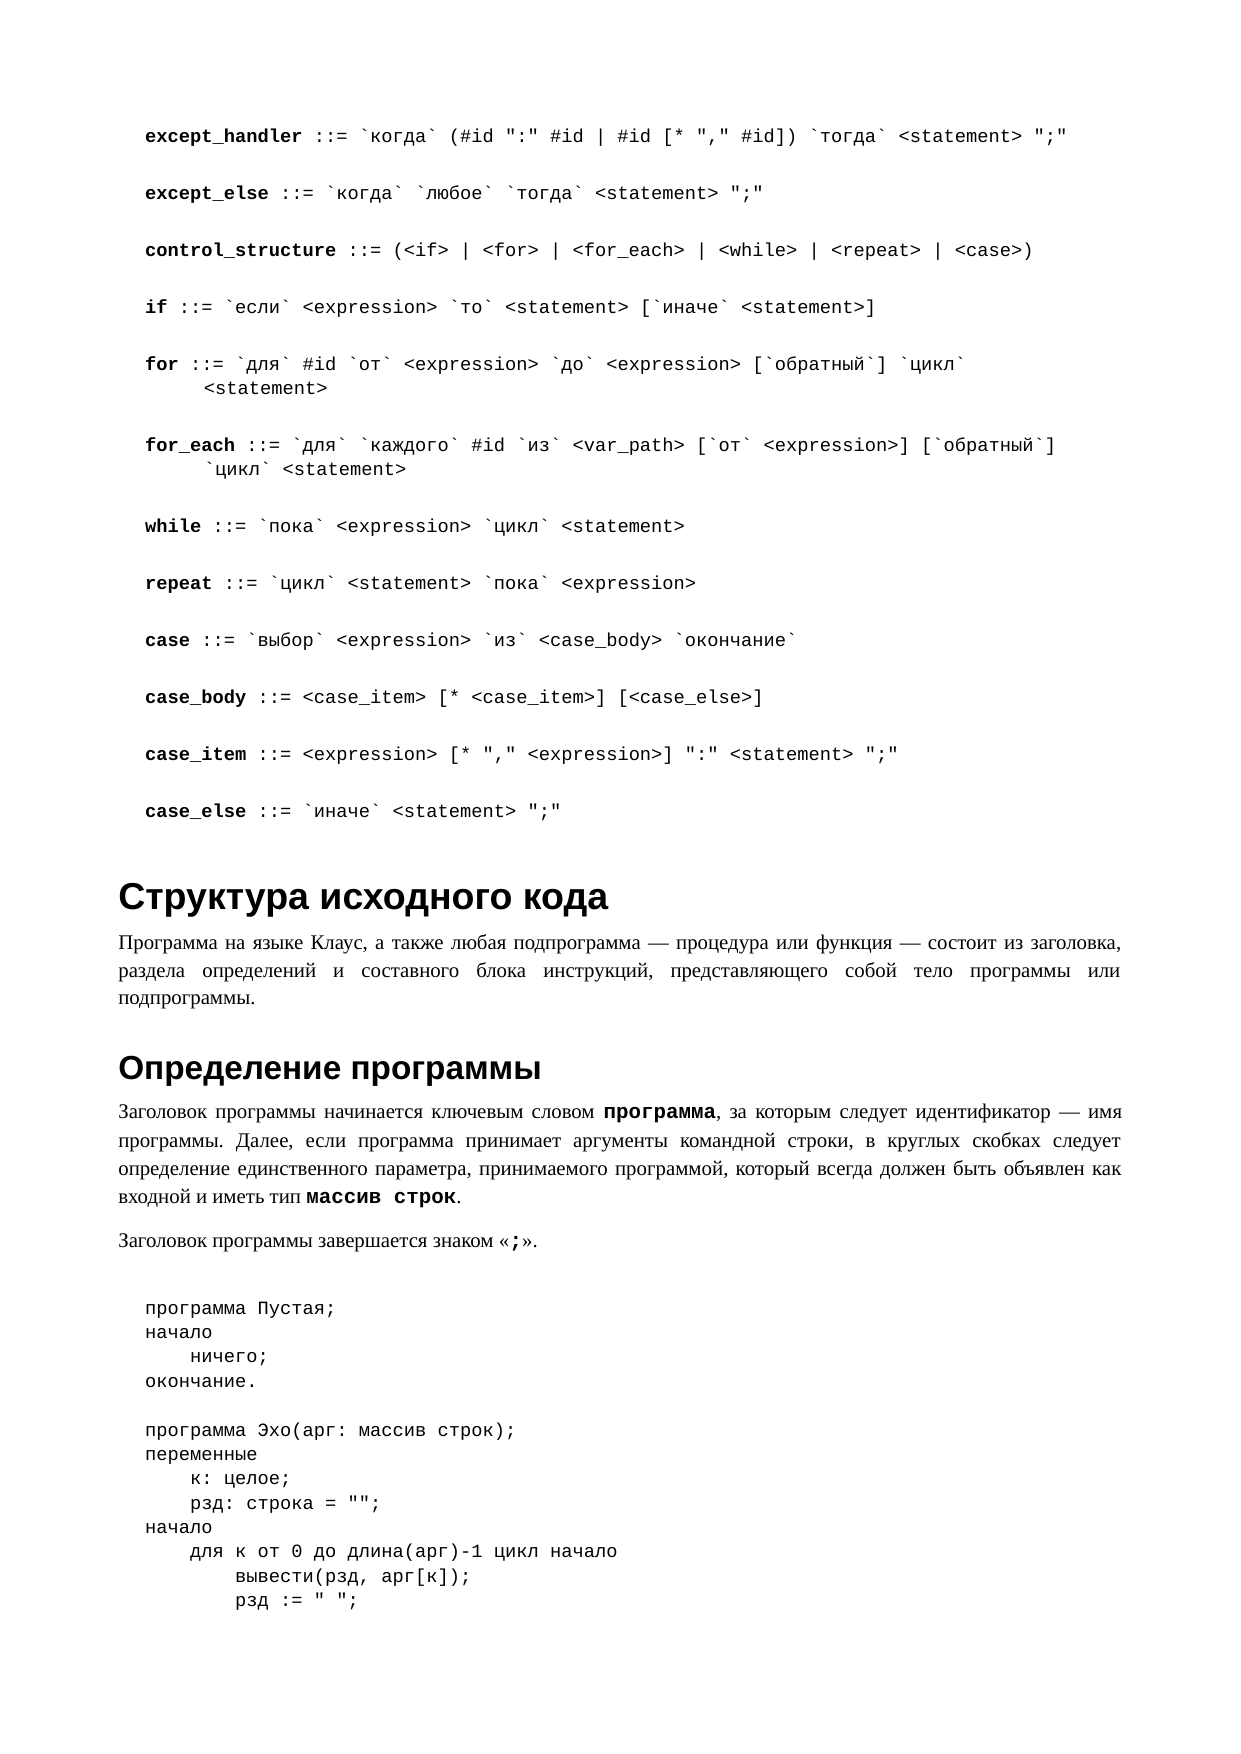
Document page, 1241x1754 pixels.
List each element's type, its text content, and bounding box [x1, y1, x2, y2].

text Заголовок программы начинается ключевым словом программа, за которым следует идентификатор — имя программы. Далее, если программа принимает аргументы командной строки, в круглых скобках следует определение единственного параметра, принимаемого программой, который всегда должен быть объявлен как входной и иметь тип массив строк. [118, 1099, 1122, 1209]
text except_handler ::= `когда` (#id ":" #id | #id [* "," #id]) `тогда` <statement> ";" [136, 118, 1104, 148]
text программа Пустая; начало ничего; окончание. [136, 1290, 1104, 1393]
text for_each ::= `для` `каждого` #id `из` <var_path> [`от` <expression>] [`обратный`] `цикл` <statement> [136, 427, 1104, 481]
subtitle Определение программы [118, 1048, 1122, 1087]
text while ::= `пока` <expression> `цикл` <statement> [136, 508, 1104, 538]
text Программа на языке Клаус, а также любая подпрограмма — процедура или функция — состоит из заголовка, раздела определений и составного блока инструкций, представляющего собой тело программы или подпрограммы. [118, 930, 1122, 1009]
subtitle Структура исходного кода [118, 874, 1122, 917]
text control_structure ::= (<if> | <for> | <for_each> | <while> | <repeat> | <case>) [136, 232, 1104, 262]
text Заголовок программы завершается знаком «;». [118, 1228, 1122, 1253]
text программа Эхо(арг: массив строк); переменные к: целое; рзд: строка = ""; начало для к от 0 до длина(арг)-1 цикл начало вывести(рзд, арг[к]); рзд := " "; [136, 1412, 1104, 1621]
text case_body ::= <case_item> [* <case_item>] [<case_else>] [136, 679, 1104, 709]
text case_item ::= <expression> [* "," <expression>] ":" <statement> ";" [136, 736, 1104, 766]
text case_else ::= `иначе` <statement> ";" [136, 792, 1104, 831]
text case ::= `выбор` <expression> `из` <case_body> `окончание` [136, 622, 1104, 652]
text if ::= `если` <expression> `то` <statement> [`иначе` <statement>] [136, 289, 1104, 319]
text except_else ::= `когда` `любое` `тогда` <statement> ";" [136, 175, 1104, 205]
text for ::= `для` #id `от` <expression> `до` <expression> [`обратный`] `цикл` <statement> [136, 346, 1104, 400]
text repeat ::= `цикл` <statement> `пока` <expression> [136, 565, 1104, 595]
